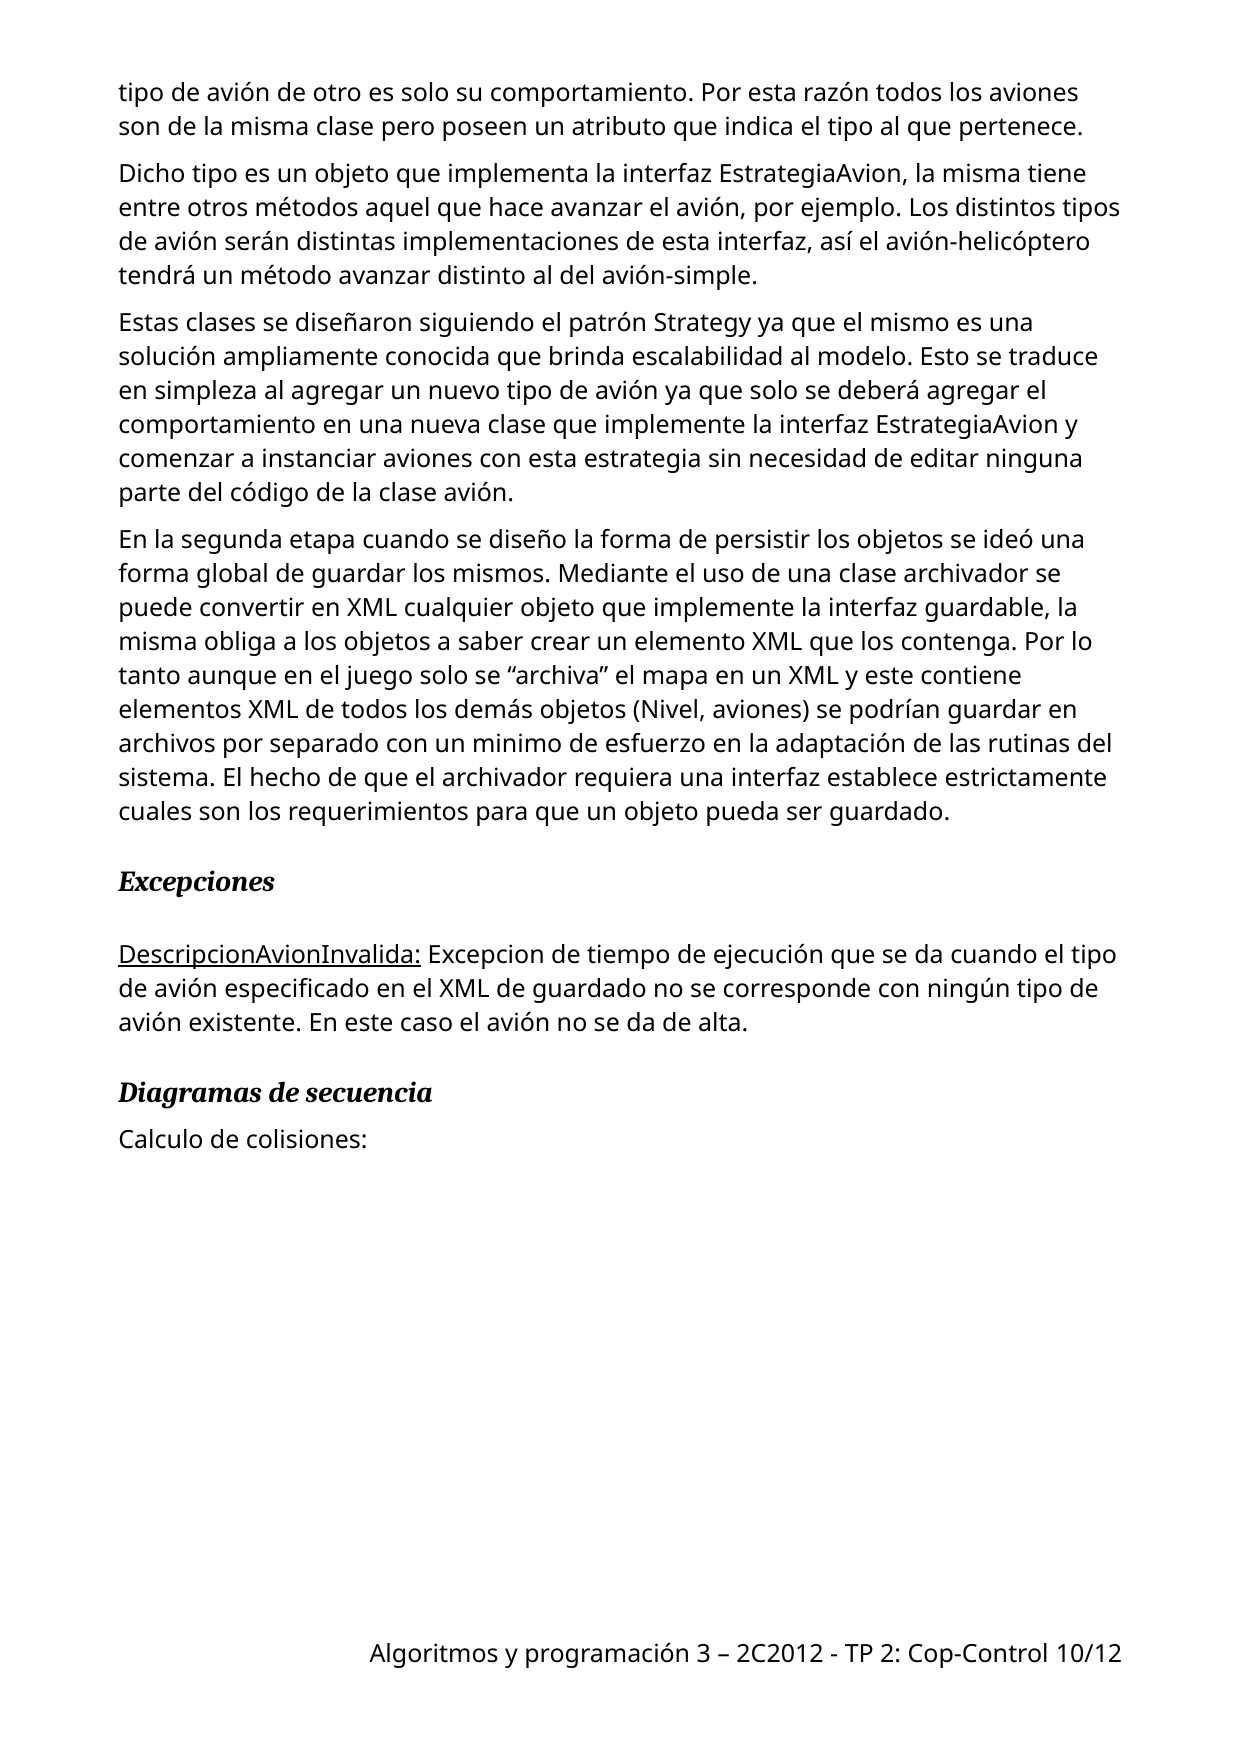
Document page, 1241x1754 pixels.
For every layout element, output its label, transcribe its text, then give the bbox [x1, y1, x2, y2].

text Estas clases se diseñaron siguiendo el patrón Strategy ya que el mismo es una solución ampliamente conocida que brinda escalabilidad al modelo. Esto se traduce en simpleza al agregar un nuevo tipo de avión ya que solo se deberá agregar el comportamiento en una nueva clase que implemente la interfaz EstrategiaAvion y comenzar a instanciar aviones con esta estrategia sin necesidad de editar ninguna parte del código de la clase avión. [118, 304, 1122, 509]
text tipo de avión de otro es solo su comportamiento. Por esta razón todos los aviones son de la misma clase pero poseen un atributo que indica el tipo al que pertenece. [118, 75, 1122, 143]
text Calculo de colisiones: [118, 1122, 1122, 1156]
subtitle DescripcionAvionInvalida: Excepcion de tiempo de ejecución que se da cuando el tipo de avión especificado en el XML de guardado no se corresponde con ningún tipo de avión existente. En este caso el avión no se da de alta. [118, 936, 1122, 1038]
text En la segunda etapa cuando se diseño la forma de persistir los objetos se ideó una forma global de guardar los mismos. Mediante el uso de una clase archivador se puede convertir en XML cualquier objeto que implemente la interfaz guardable, la misma obliga a los objetos a saber crear un elemento XML que los contenga. Por lo tanto aunque en el juego solo se “archiva” el mapa en un XML y este contiene elementos XML de todos los demás objetos (Nivel, aviones) se podrían guardar en archivos por separado con un minimo de esfuerzo en la adaptación de las rutinas del sistema. El hecho de que el archivador requiera una interfaz establece estrictamente cuales son los requerimientos para que un objeto pueda ser guardado. [118, 521, 1122, 828]
text Dicho tipo es un objeto que implementa la interfaz EstrategiaAvion, la misma tiene entre otros métodos aquel que hace avanzar el avión, por ejemplo. Los distintos tipos de avión serán distintas implementaciones de esta interfaz, así el avión-helicóptero tendrá un método avanzar distinto al del avión-simple. [118, 156, 1122, 292]
subtitle Excepciones [118, 865, 1122, 899]
subtitle Diagramas de secuencia [118, 1076, 1122, 1109]
